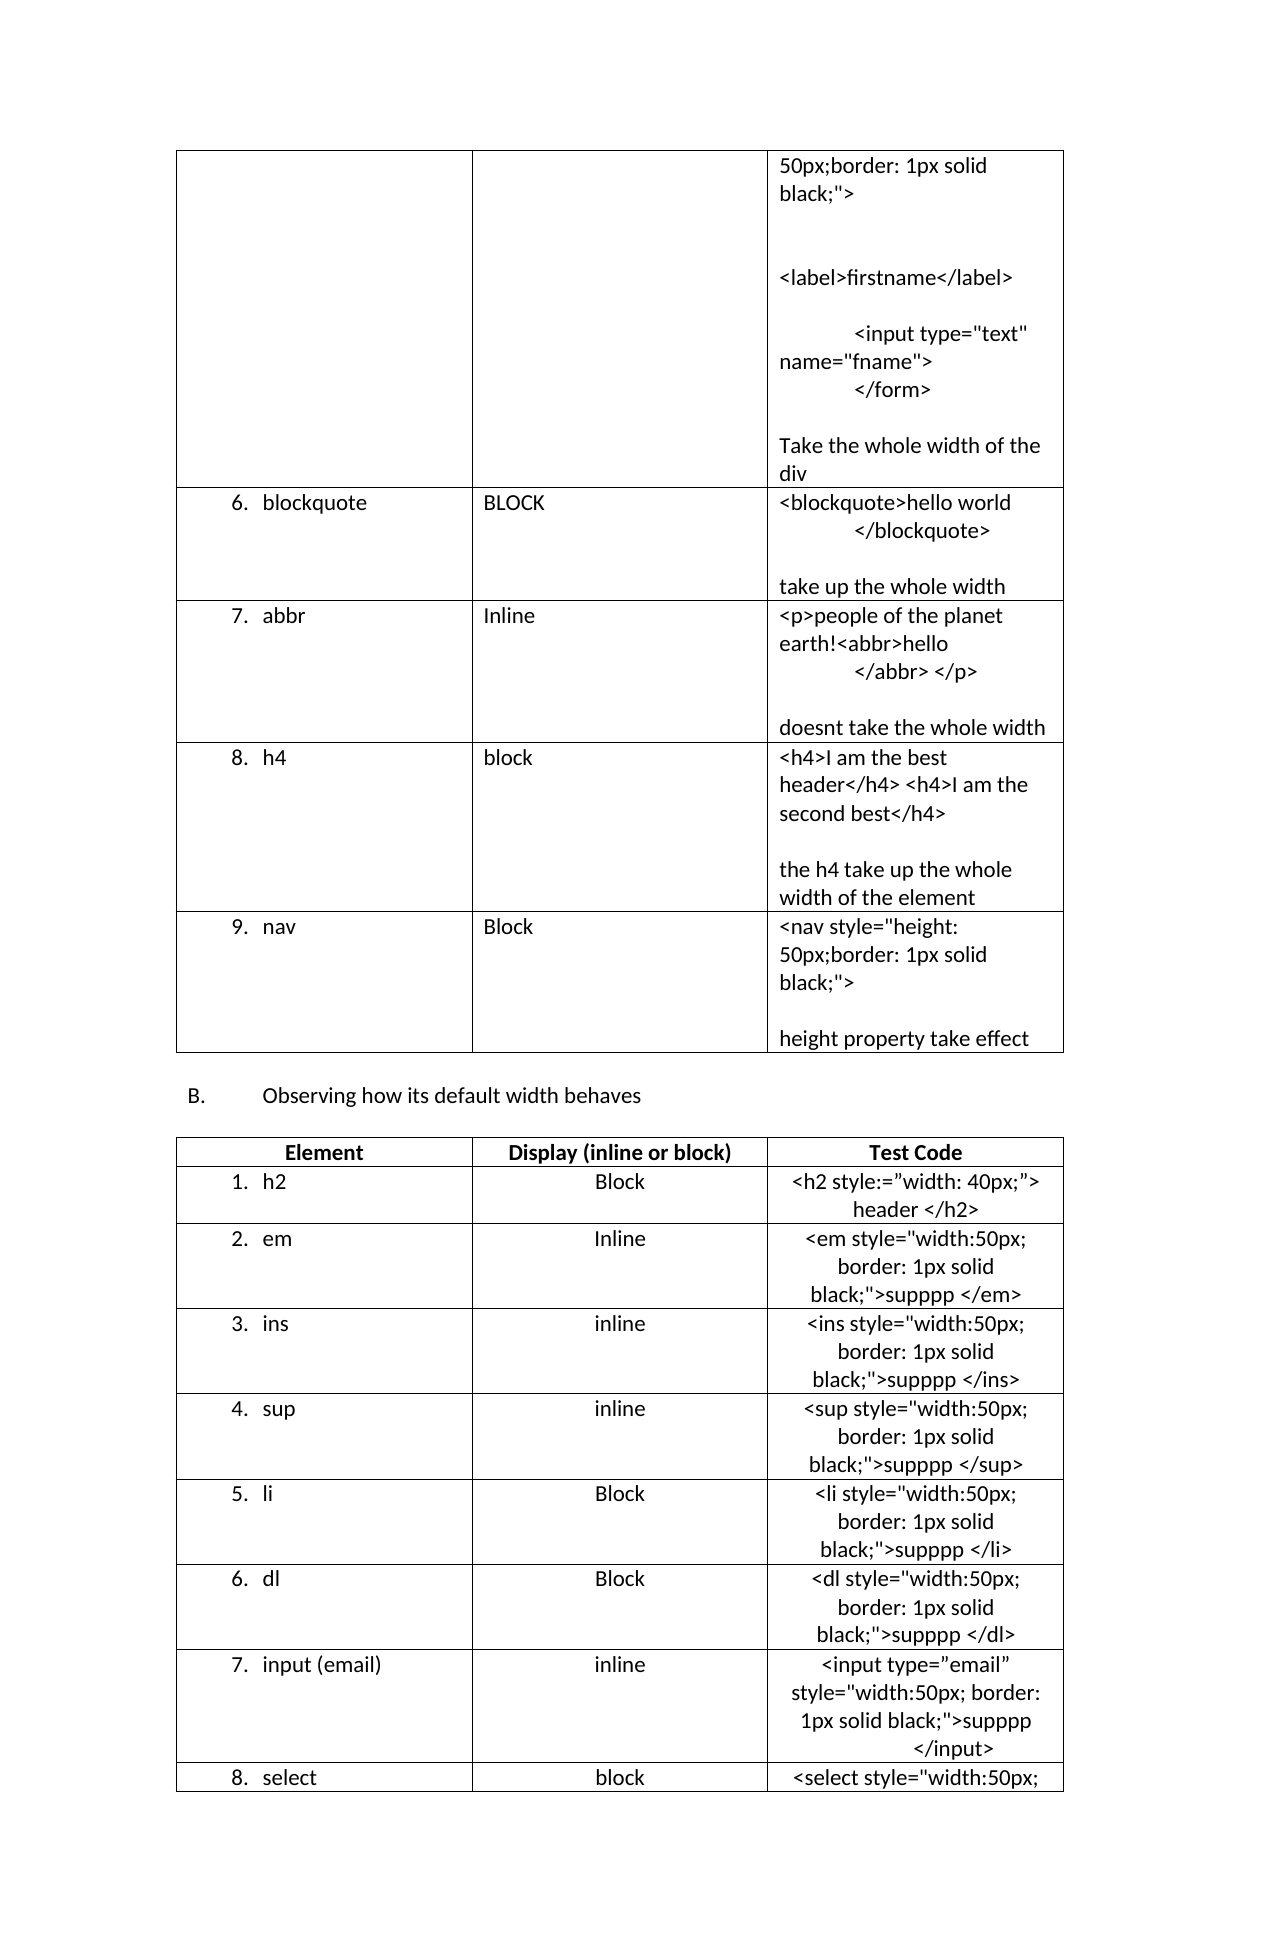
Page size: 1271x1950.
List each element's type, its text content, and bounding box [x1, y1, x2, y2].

table_cell block [473, 743, 767, 911]
table_cell inline [473, 1309, 767, 1393]
table_cell Block [473, 912, 767, 1052]
table_header Test Code [1053, 1138, 1063, 1166]
list Observing how its default width behaves [187, 1081, 1083, 1109]
table_cell <form style="height: 50px;border: 1px solid black;"> <label>firstname</label> <input type="text" name="fname"> </form> Take the whole width of the div [768, 151, 779, 487]
table_cell <blockquote>hello world </blockquote> take up the whole width [768, 488, 1063, 600]
table_header Test Code [768, 1138, 779, 1166]
table_cell form [177, 151, 472, 487]
table_cell input (email) [177, 1650, 472, 1762]
table_cell dl [177, 1565, 472, 1649]
table_cell inline [473, 1650, 767, 1762]
table_cell Block [473, 1565, 767, 1649]
table_cell nav [177, 912, 472, 1052]
table_header Element [461, 1138, 472, 1166]
table_cell Block [473, 1167, 767, 1223]
table_cell h4 [177, 743, 472, 911]
table_cell ins [177, 1309, 472, 1393]
table_cell li [177, 1480, 472, 1563]
table_cell abbr [177, 601, 472, 742]
table_cell sup [177, 1394, 472, 1478]
table_cell block [757, 1763, 767, 1791]
table_cell BLOCK [473, 488, 767, 600]
table_cell inline [473, 1394, 767, 1478]
table_cell Block [473, 151, 767, 487]
table_cell Inline [473, 601, 767, 742]
table_header Element [177, 1138, 188, 1166]
table_cell block [473, 1763, 483, 1791]
table_cell <p>people of the planet earth!<abbr>hello </abbr> </p> doesnt take the whole width [768, 601, 1063, 742]
table_cell Inline [473, 1224, 767, 1308]
table_cell <form style="height: 50px;border: 1px solid black;"> <label>firstname</label> <input type="text" name="fname"> </form> Take the whole width of the div [1053, 151, 1063, 487]
table_cell blockquote [177, 488, 472, 600]
table_cell em [177, 1224, 472, 1308]
table_cell Block [473, 1480, 767, 1563]
table_cell select [461, 1763, 472, 1791]
table_cell h2 [177, 1167, 472, 1223]
